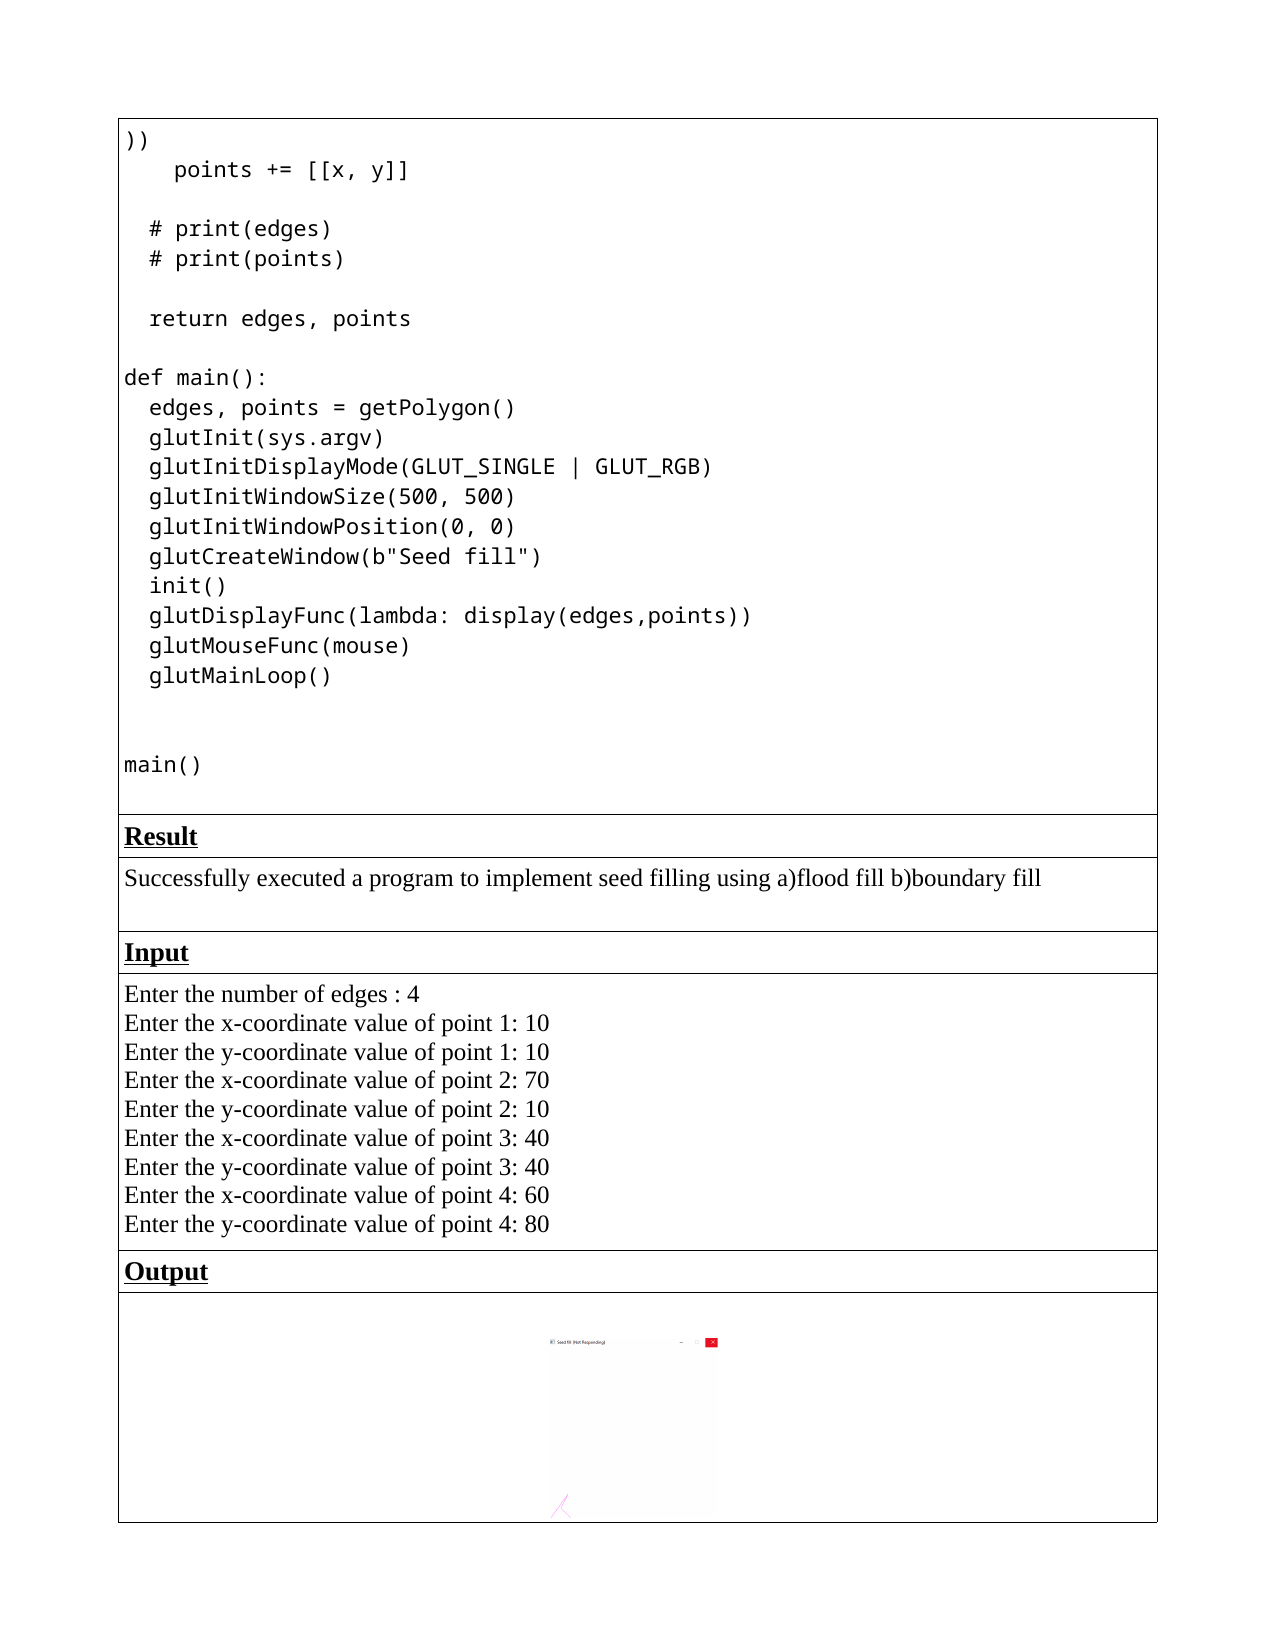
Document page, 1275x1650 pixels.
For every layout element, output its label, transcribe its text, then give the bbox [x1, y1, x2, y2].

table_cell )) points += [[x, y]] # print(edges) # print(points) return edges, points def main(): edges, points = getPolygon() glutInit(sys.argv) glutInitDisplayMode(GLUT_SINGLE | GLUT_RGB) glutInitWindowSize(500, 500) glutInitWindowPosition(0, 0) glutCreateWindow(b"Seed fill") init() glutDisplayFunc(lambda: display(edges,points)) glutMouseFunc(mouse) glutMainLoop() main() [119, 119, 1157, 814]
table_cell Enter the number of edges : 4 Enter the x-coordinate value of point 1: 10 Enter the y-coordinate value of point 1: 10 Enter the x-coordinate value of point 2: 70 Enter the y-coordinate value of point 2: 10 Enter the x-coordinate value of point 3: 40 Enter the y-coordinate value of point 3: 40 Enter the x-coordinate value of point 4: 60 Enter the y-coordinate value of point 4: 80 [119, 974, 1157, 1249]
table_cell Successfully executed a program to implement seed filling using a)flood fill b)boundary fill [119, 858, 1157, 931]
table_cell Result [119, 815, 1157, 857]
picture [548, 1338, 718, 1518]
table_cell Output [119, 1251, 1157, 1292]
table_cell [119, 1293, 1157, 1522]
table_cell Input [119, 932, 1157, 973]
